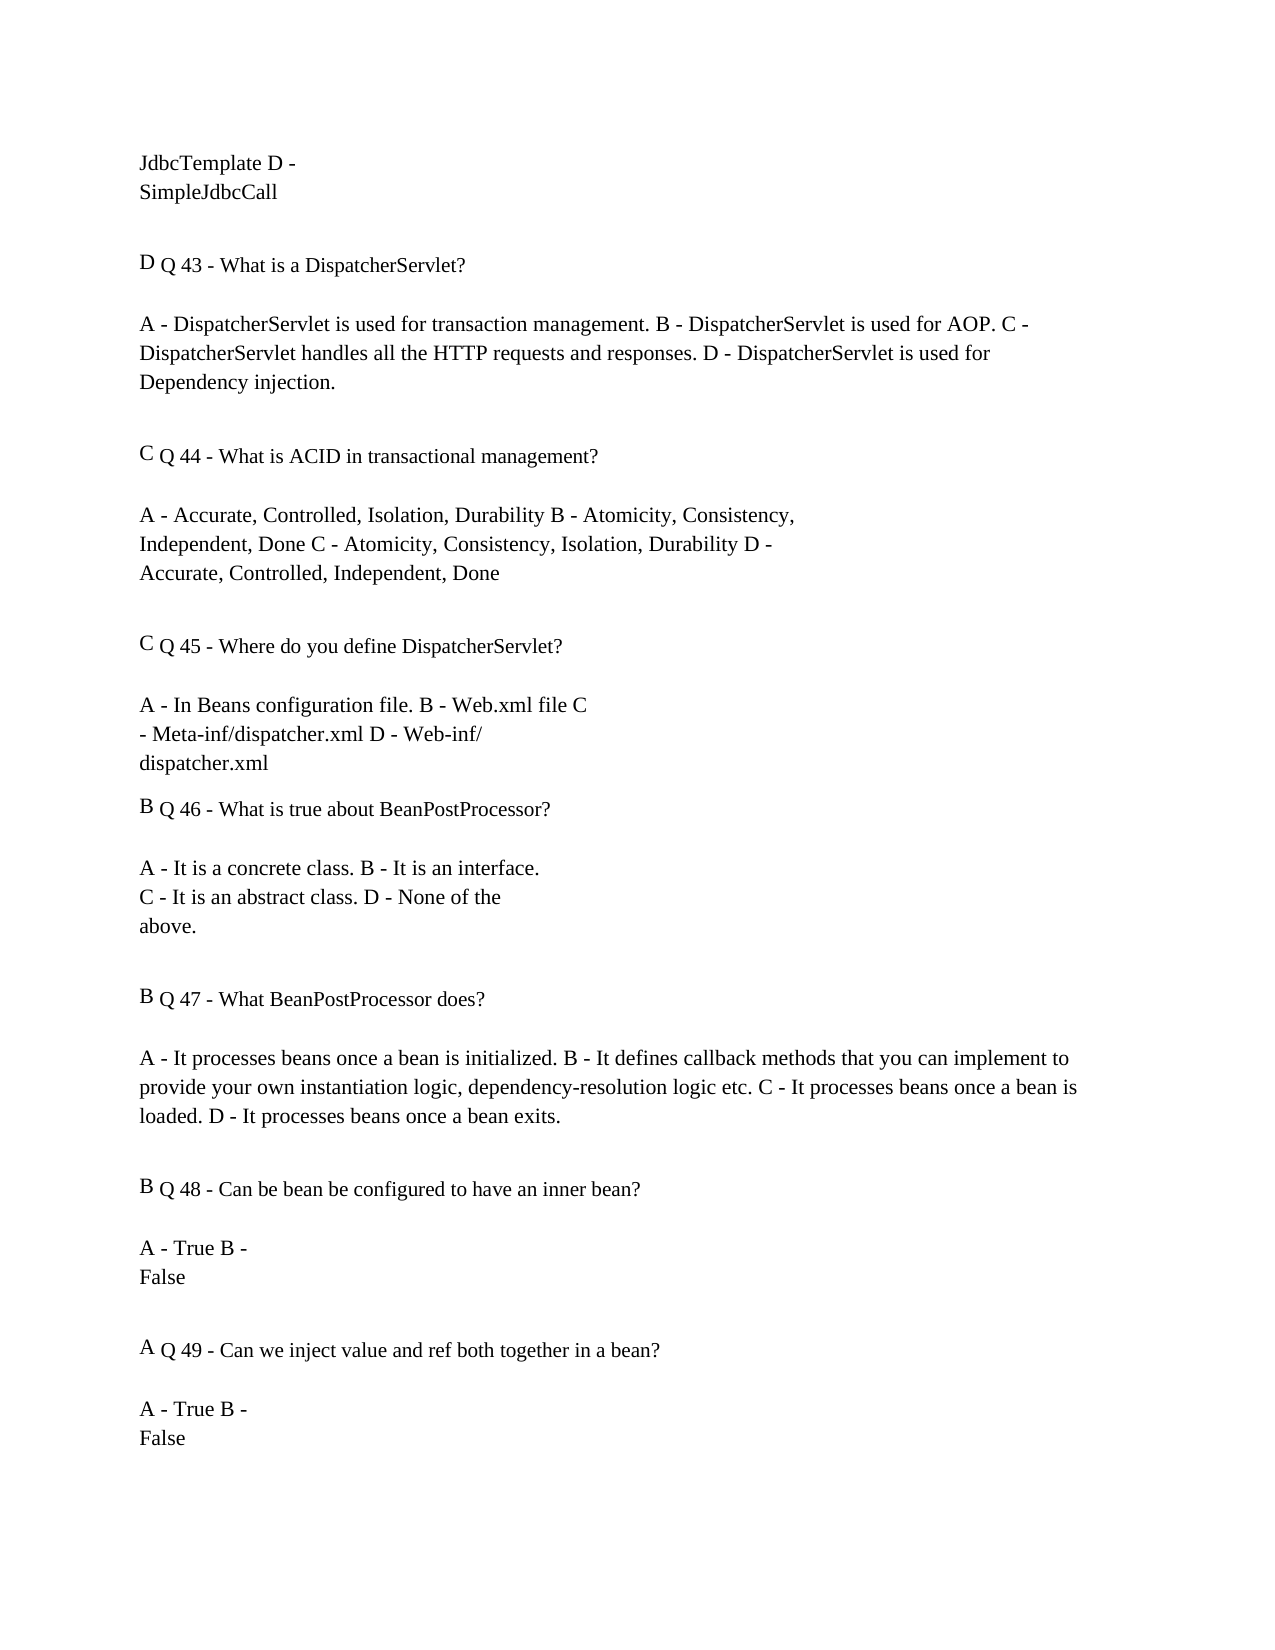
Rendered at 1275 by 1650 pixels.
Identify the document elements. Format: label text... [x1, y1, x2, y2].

text - JdbcTemplate D - SimpleJdbcCall [139, 150, 437, 204]
text A - It is a concrete class. B - It is an interface. C - It is an abstract class. D - None of the above. [139, 855, 542, 938]
text C Q 45 - Where do you define DispatcherServlet? [139, 616, 765, 658]
text B Q 46 - What is true about BeanPostProcessor? [139, 779, 752, 821]
text B Q 48 - Can be bean be configured to have an inner bean? [139, 1159, 896, 1201]
text A Q 49 - Can we inject value and ref both together in a bean? [139, 1320, 948, 1362]
text D Q 43 - What is a DispatcherServlet? [139, 235, 633, 277]
text A - It processes beans once a bean is initialized. B - It defines callback methods that you can implement to provide your own instantiation logic, dependency-resolution logic etc. C - It processes beans once a bean is loaded. D - It processes beans once a bean exits. [139, 1045, 1093, 1128]
text C Q 44 - What is ACID in transactional management? [139, 426, 804, 468]
text A - True B - False [139, 1235, 292, 1289]
text A - In Beans configuration file. B - Web.xml file C - Meta-inf/dispatcher.xml D - Web-inf/ dispatcher.xml [139, 692, 594, 775]
text A - DispatcherServlet is used for transaction management. B - DispatcherServlet is used for AOP. C - DispatcherServlet handles all the HTTP requests and responses. D - DispatcherServlet is used for Dependency injection. [139, 311, 1041, 394]
text A - True B - False [139, 1396, 292, 1450]
text A - Accurate, Controlled, Isolation, Durability B - Atomicity, Consistency, Independent, Done C - Atomicity, Consistency, Isolation, Durability D - Accurate, Controlled, Independent, Done [139, 502, 817, 585]
text B Q 47 - What BeanPostProcessor does? [139, 969, 633, 1011]
